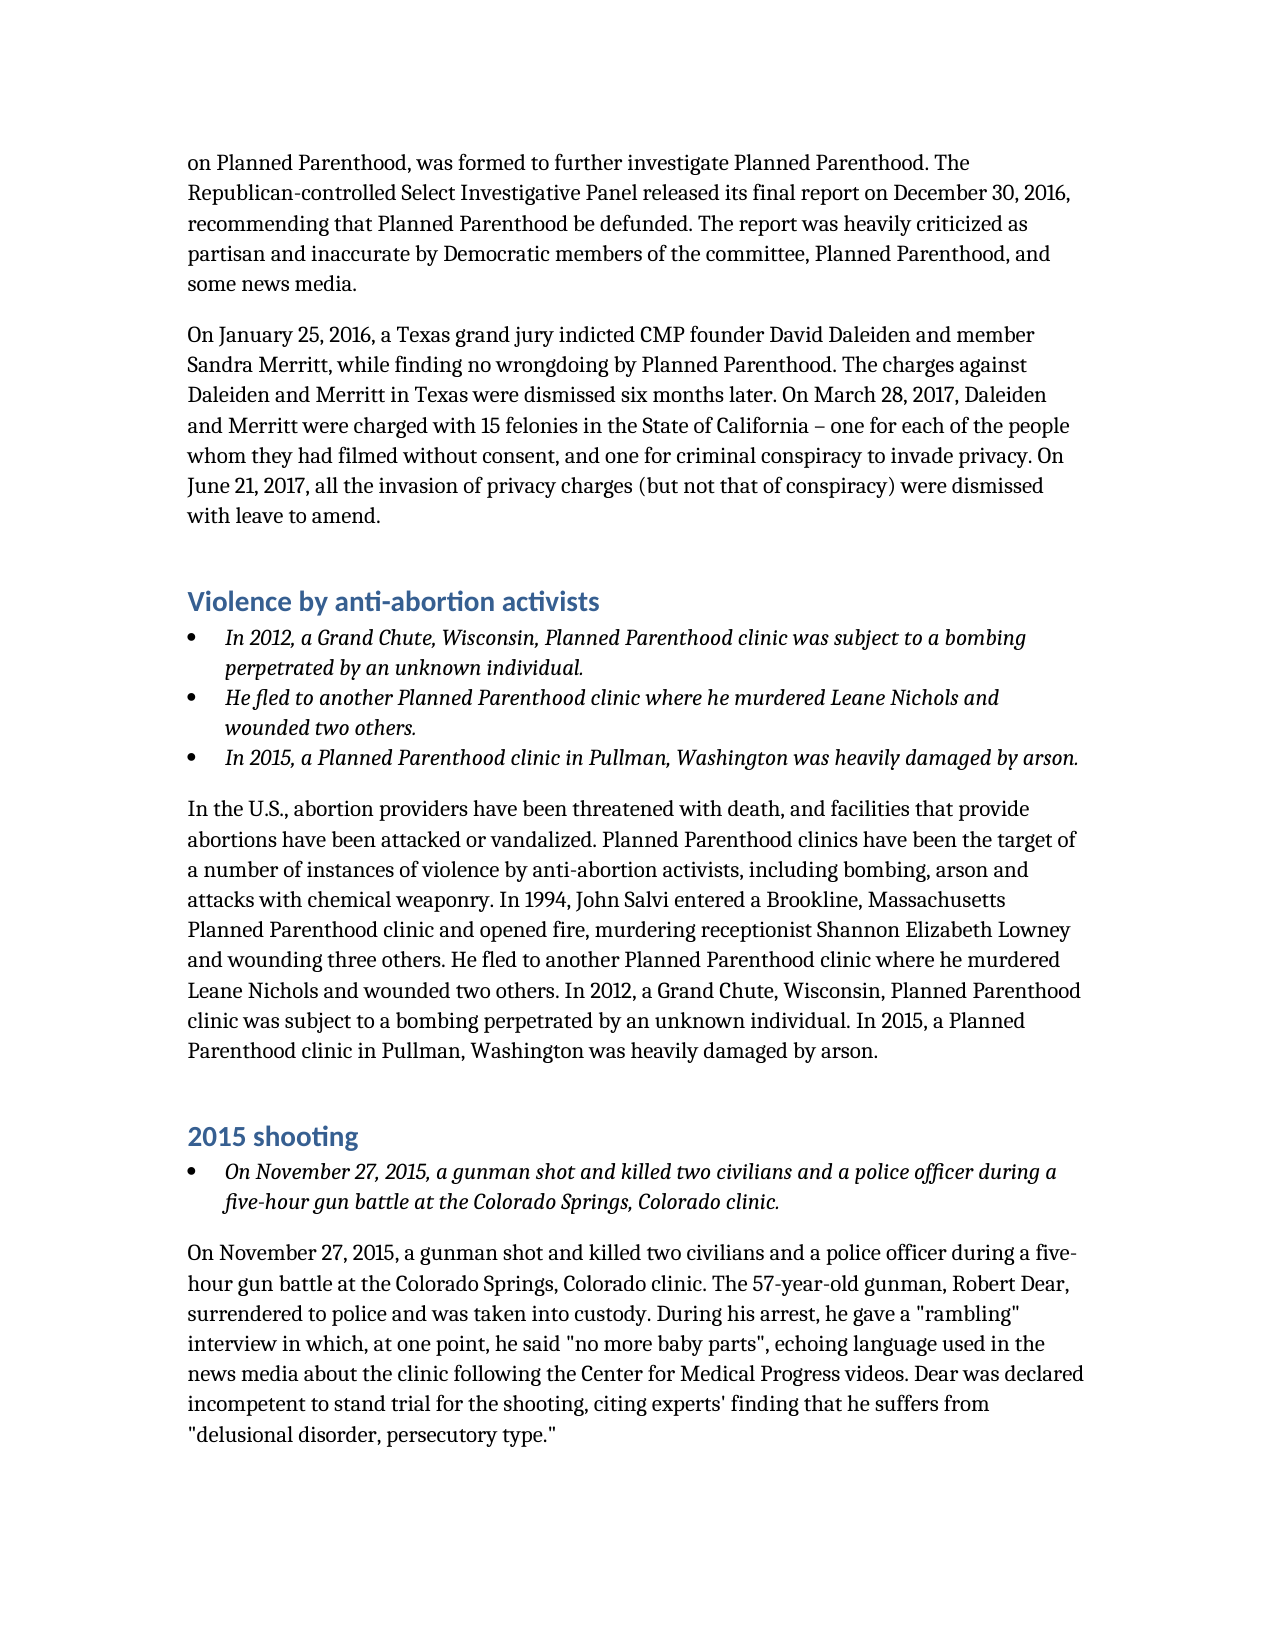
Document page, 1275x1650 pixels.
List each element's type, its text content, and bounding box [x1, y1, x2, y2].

text In the U.S., abortion providers have been threatened with death, and facilities that provide abortions have been attacked or vandalized. Planned Parenthood clinics have been the target of a number of instances of violence by anti-abortion activists, including bombing, arson and attacks with chemical weaponry. In 1994, John Salvi entered a Brookline, Massachusetts Planned Parenthood clinic and opened fire, murdering receptionist Shannon Elizabeth Lowney and wounding three others. He fled to another Planned Parenthood clinic where he murdered Leane Nichols and wounded two others. In 2012, a Grand Chute, Wisconsin, Planned Parenthood clinic was subject to a bombing perpetrated by an unknown individual. In 2015, a Planned Parenthood clinic in Pullman, Washington was heavily damaged by arson. [187, 796, 1087, 1064]
list In 2015, a Planned Parenthood clinic in Pullman, Washington was heavily damaged by arson. [187, 745, 1087, 771]
subtitle 2015 shooting [187, 1118, 1087, 1154]
text on Planned Parenthood, was formed to further investigate Planned Parenthood. The Republican-controlled Select Investigative Panel released its final report on December 30, 2016, recommending that Planned Parenthood be defunded. The report was heavily criticized as partisan and inaccurate by Democratic members of the committee, Planned Parenthood, and some news media. [187, 150, 1087, 297]
text On January 25, 2016, a Texas grand jury indicted CMP founder David Daleiden and member Sandra Merritt, while finding no wrongdoing by Planned Parenthood. The charges against Daleiden and Merritt in Texas were dismissed six months later. On March 28, 2017, Daleiden and Merritt were charged with 15 felonies in the State of California – one for each of the people whom they had filmed without consent, and one for criminal conspiracy to invade privacy. On June 21, 2017, all the invasion of privacy charges (but not that of conspiracy) were dismissed with leave to amend. [187, 322, 1087, 529]
list In 2012, a Grand Chute, Wisconsin, Planned Parenthood clinic was subject to a bombing perpetrated by an unknown individual. [187, 624, 1087, 681]
list On November 27, 2015, a gunman shot and killed two civilians and a police officer during a five-hour gun battle at the Colorado Springs, Colorado clinic. [187, 1159, 1087, 1216]
text On November 27, 2015, a gunman shot and killed two civilians and a police officer during a five-hour gun battle at the Colorado Springs, Colorado clinic. The 57-year-old gunman, Robert Dear, surrendered to police and was taken into custody. During his arrest, he gave a "rambling" interview in which, at one point, he said "no more baby parts", echoing language used in the news media about the clinic following the Center for Medical Progress videos. Dear was declared incompetent to stand trial for the shooting, citing experts' finding that he suffers from "delusional disorder, persecutory type." [187, 1240, 1087, 1448]
list He fled to another Planned Parenthood clinic where he murdered Leane Nichols and wounded two others. [187, 685, 1087, 741]
subtitle Violence by anti-abortion activists [187, 583, 1087, 619]
